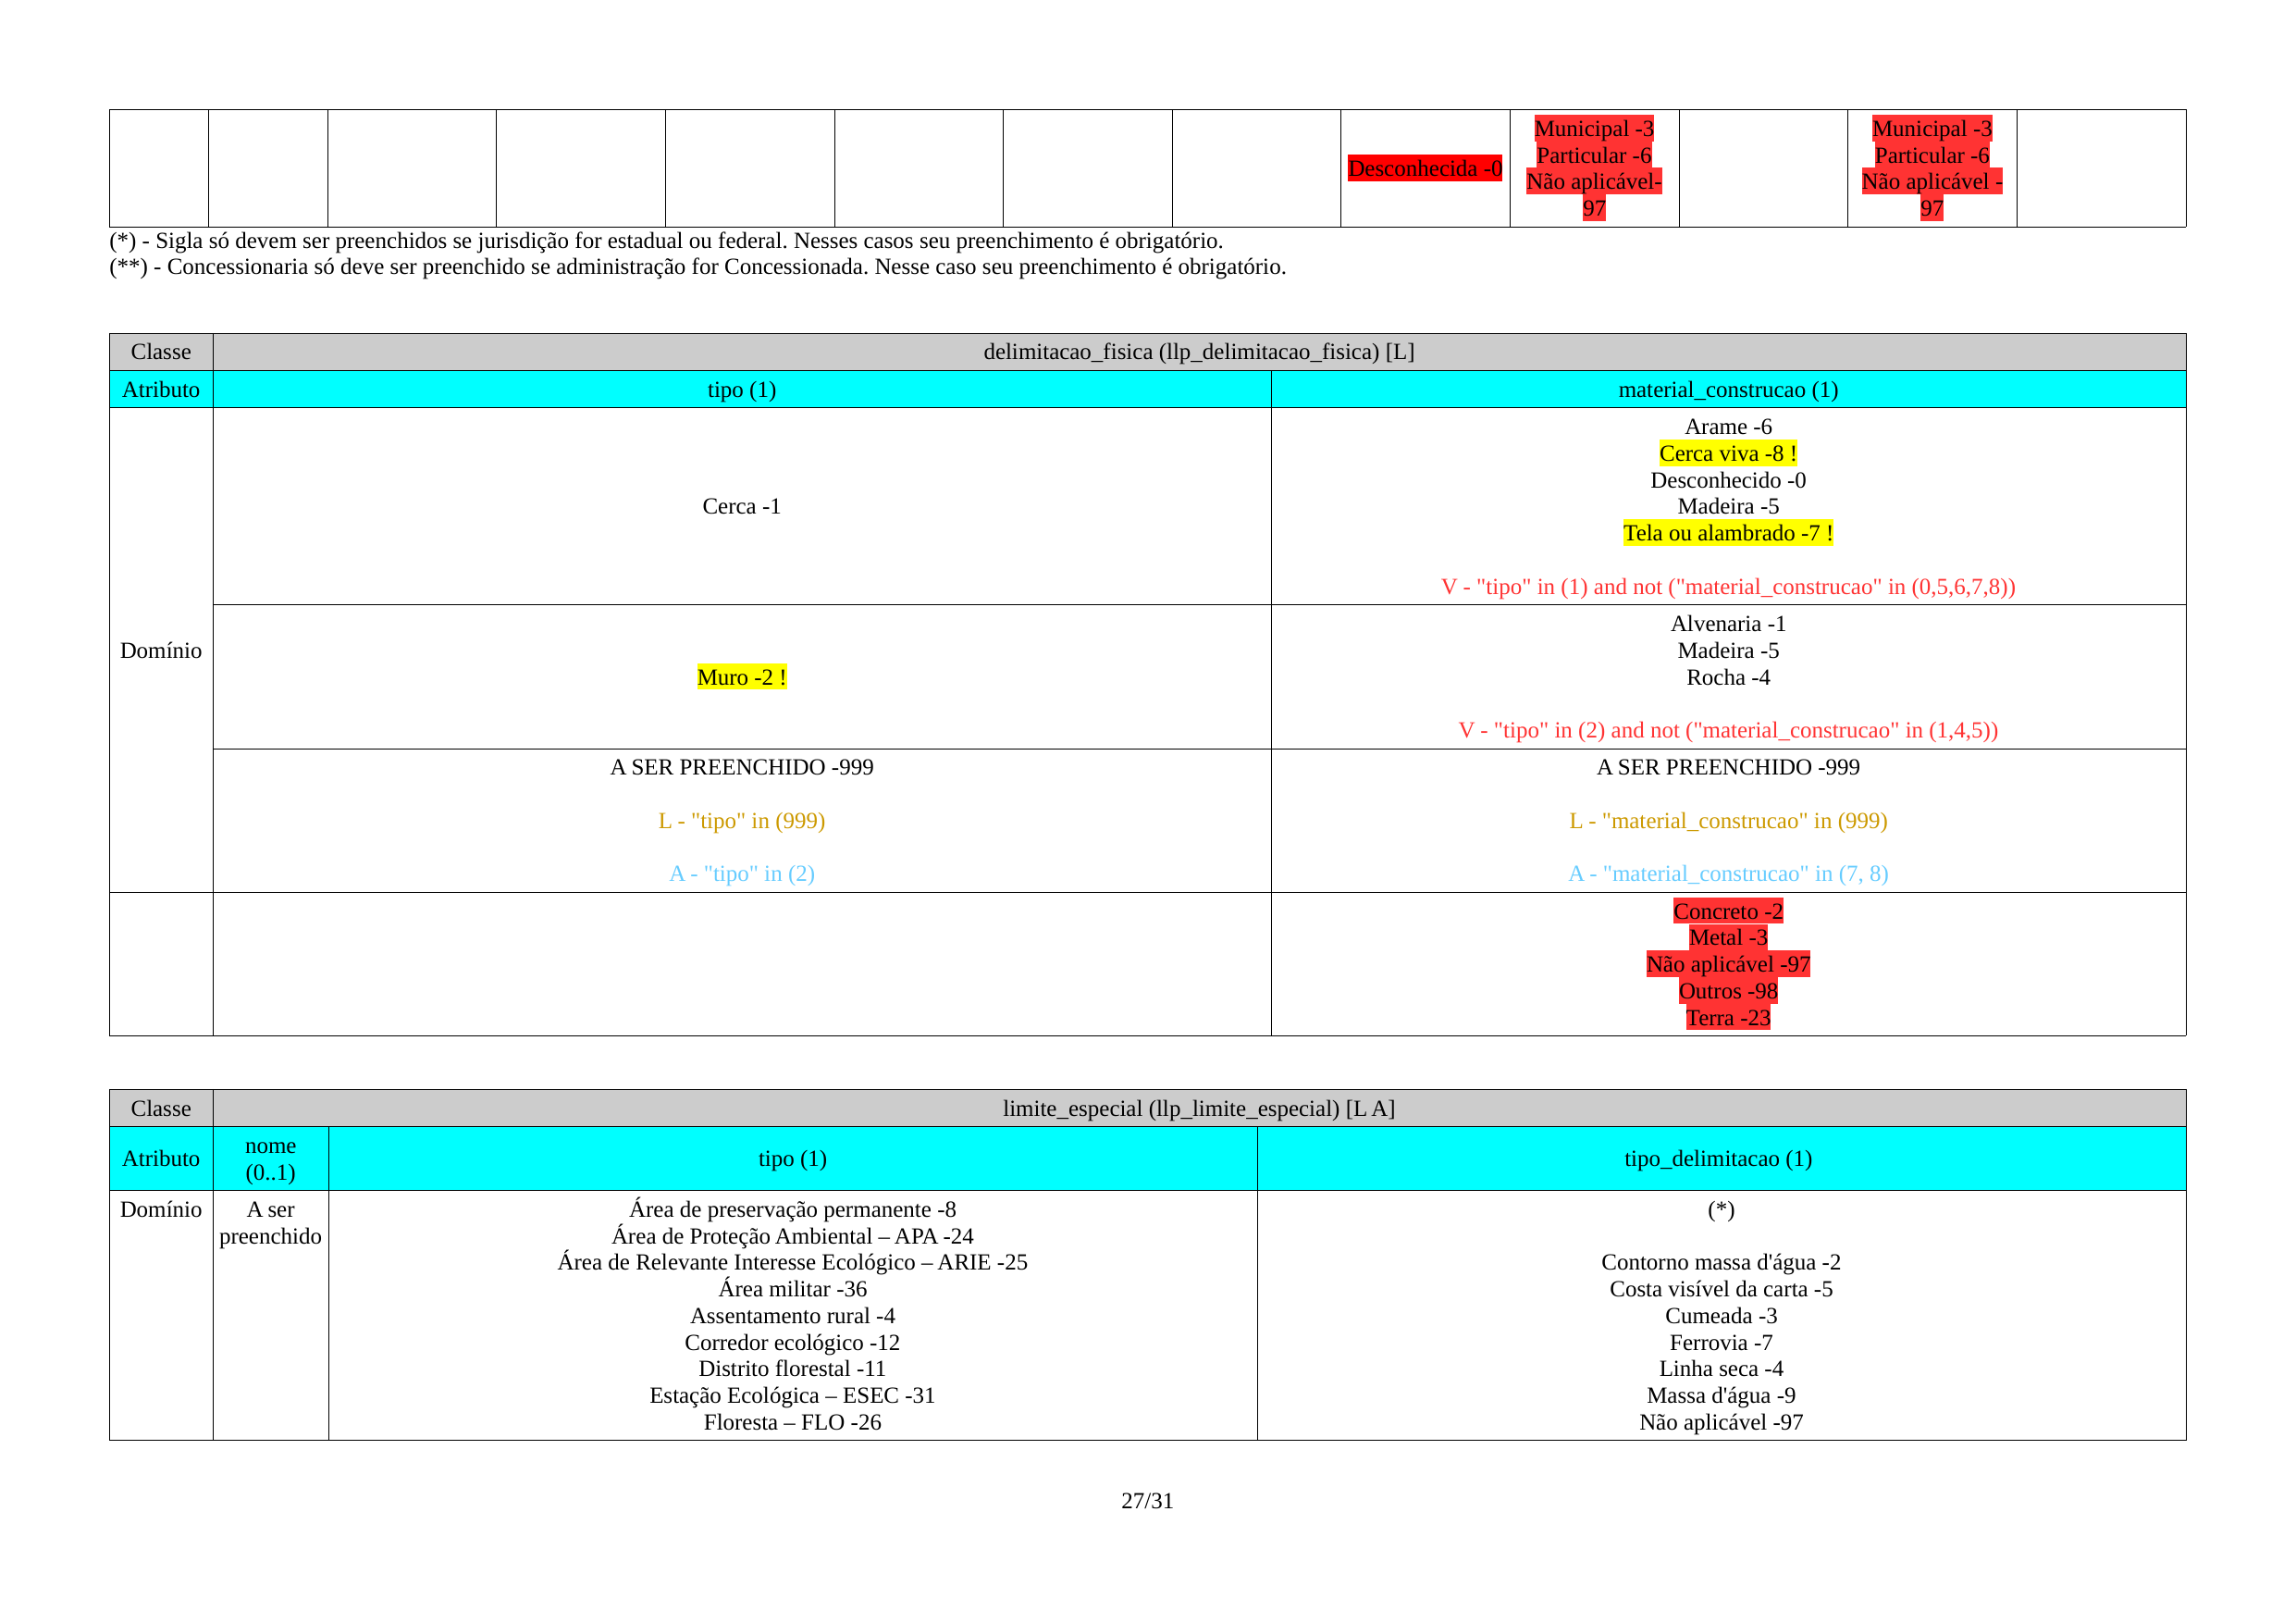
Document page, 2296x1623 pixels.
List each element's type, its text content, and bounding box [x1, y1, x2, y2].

table_cell tipo (1) [329, 1127, 1257, 1190]
table_cell A SER PREENCHIDO -999 L - "material_construcao" in (999) A - "material_construcao" in (7, 8) [1272, 750, 2186, 892]
table_cell Desconhecida -0 [1341, 110, 1510, 227]
table_cell Domínio [110, 408, 213, 892]
table_cell nome (0..1) [214, 1127, 328, 1190]
table_cell Municipal -3 Particular -6 Não aplicável-97 [1511, 110, 1679, 227]
table_cell [328, 110, 496, 227]
table_cell [1004, 110, 1172, 227]
table_cell Arame -6 Cerca viva -8 ! Desconhecido -0 Madeira -5 Tela ou alambrado -7 ! V - "tipo" in (1) and not ("material_construcao" in (0,5,6,7,8)) [1272, 408, 2186, 604]
table_cell (*) Contorno massa d'água -2 Costa visível da carta -5 Cumeada -3 Ferrovia -7 Linha seca -4 Massa d'água -9 Não aplicável -97 [1258, 1191, 2186, 1440]
table_cell Atributo [110, 371, 213, 407]
table_cell Muro -2 ! [214, 605, 1271, 748]
table_header delimitacao_fisica (llp_delimitacao_fisica) [L] [214, 334, 2186, 370]
table_header limite_especial (llp_limite_especial) [L A] [214, 1090, 2186, 1126]
table_header Classe [110, 334, 213, 370]
table_cell [110, 110, 208, 227]
table_cell Alvenaria -1 Madeira -5 Rocha -4 V - "tipo" in (2) and not ("material_construcao" in (1,4,5)) [1272, 605, 2186, 748]
table_cell Atributo [110, 1127, 213, 1190]
table_cell Municipal -3 Particular -6 Não aplicável -97 [1848, 110, 2017, 227]
table_cell [209, 110, 327, 227]
table_cell tipo_delimitacao (1) [1258, 1127, 2186, 1190]
table_cell Área de preservação permanente -8 Área de Proteção Ambiental – APA -24 Área de Relevante Interesse Ecológico – ARIE -25 Área militar -36 Assentamento rural -4 Corredor ecológico -12 Distrito florestal -11 Estação Ecológica – ESEC -31 Floresta – FLO -26 [329, 1191, 1257, 1440]
table_cell [666, 110, 834, 227]
table_cell [2018, 110, 2186, 227]
table_header Classe [110, 1090, 213, 1126]
table_cell material_construcao (1) [1272, 371, 2186, 407]
table_cell Cerca -1 [214, 408, 1271, 604]
table_cell [1173, 110, 1340, 227]
table_cell A ser preenchido [214, 1191, 328, 1440]
text (*) - Sigla só devem ser preenchidos se jurisdição for estadual ou federal. Nesses casos seu preenchimento é obrigatório. [109, 228, 2186, 253]
text (**) - Concessionaria só deve ser preenchido se administração for Concessionada. Nesse caso seu preenchimento é obrigatório. [109, 253, 2186, 279]
table_cell [835, 110, 1003, 227]
table_cell [1680, 110, 1847, 227]
table_cell Concreto -2 Metal -3 Não aplicável -97 Outros -98 Terra -23 [1272, 893, 2186, 1035]
table_cell [110, 893, 213, 1035]
table_cell [497, 110, 665, 227]
table_cell [214, 893, 1271, 1035]
table_cell A SER PREENCHIDO -999 L - "tipo" in (999) A - "tipo" in (2) [214, 750, 1271, 892]
table_cell Domínio [110, 1191, 213, 1440]
table_cell tipo (1) [214, 371, 1271, 407]
